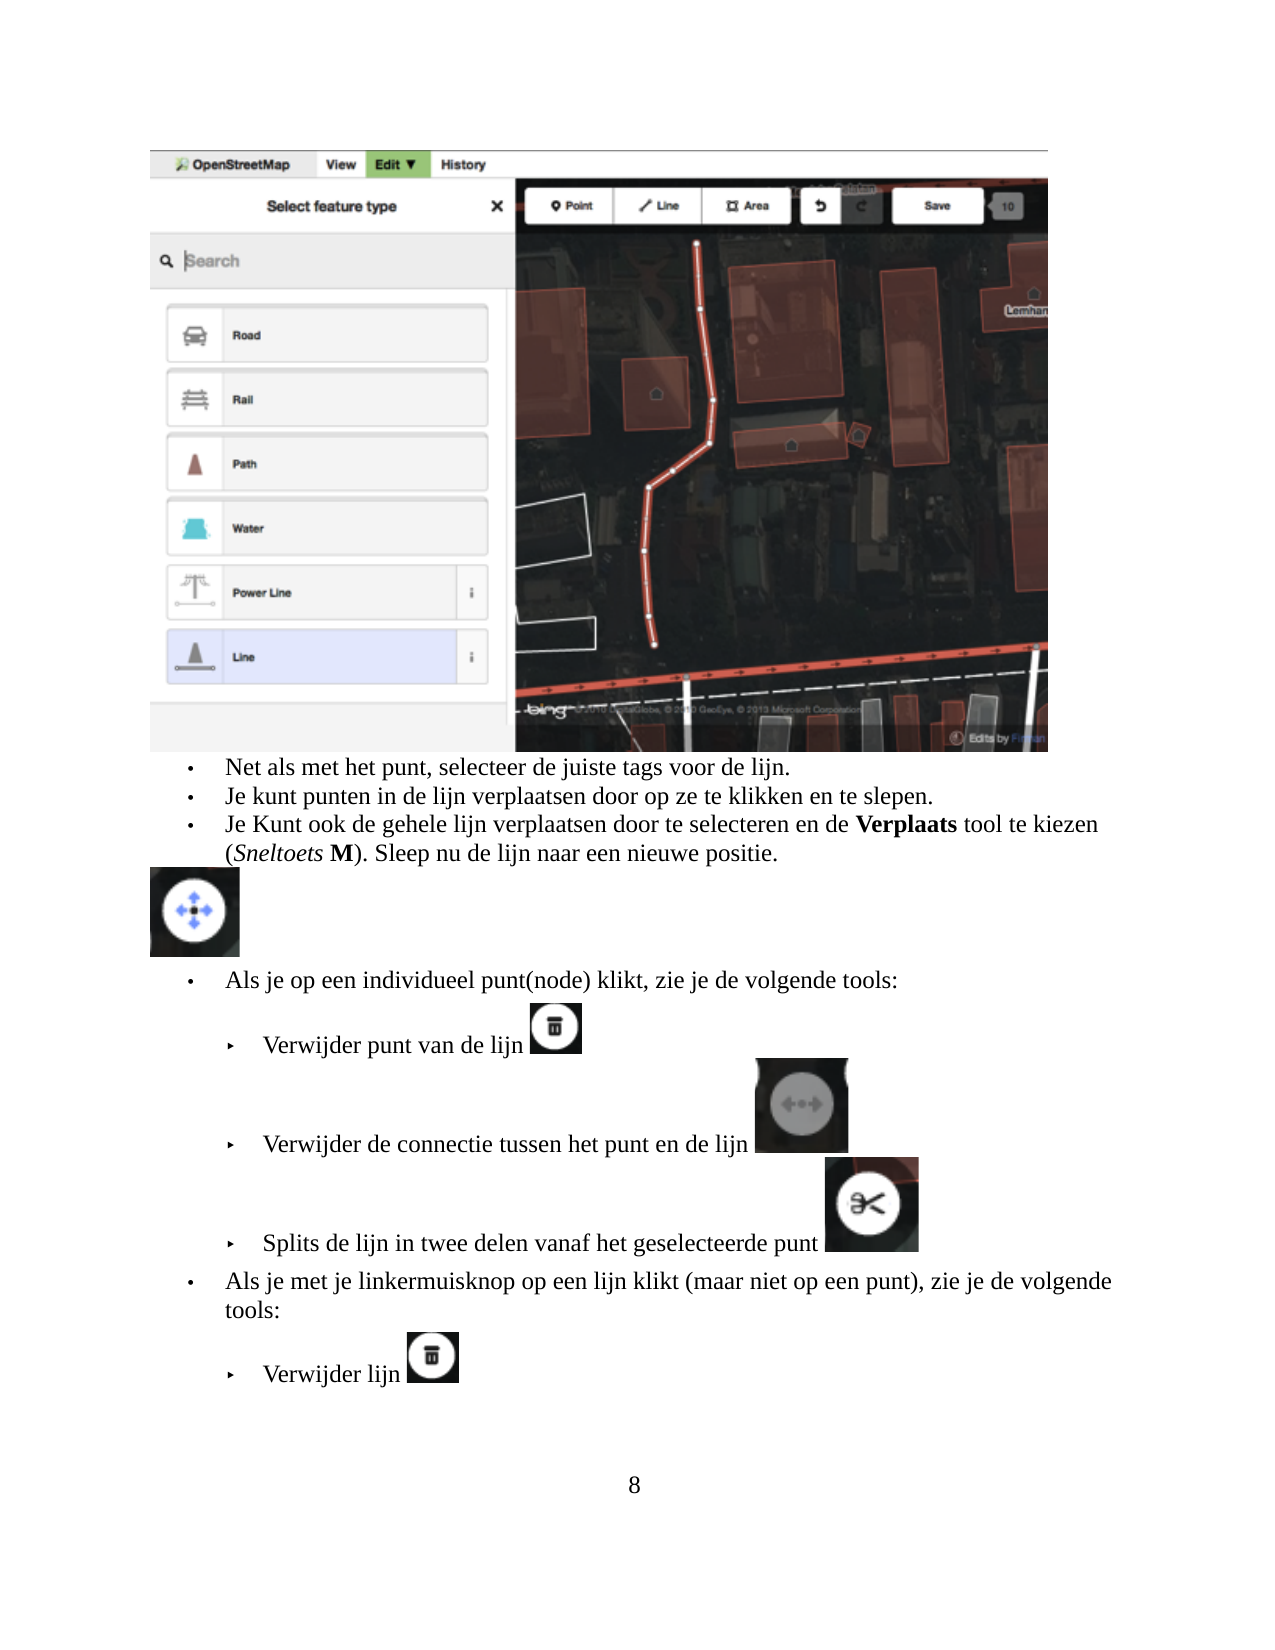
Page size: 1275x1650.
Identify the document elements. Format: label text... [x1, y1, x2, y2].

list Als je op een individueel punt(node) klikt, zie je de volgende tools: [187, 966, 1125, 994]
list Splits de lijn in twee delen vanaf het geselecteerde punt [225, 1158, 1125, 1257]
list Verwijder de connectie tussen het punt en de lijn [225, 1059, 1125, 1158]
list Als je met je linkermuisknop op een lijn klikt (maar niet op een punt), zie je de volgende tools: [187, 1266, 1125, 1323]
list Je Kunt ook de gehele lijn verplaatsen door te selecteren en de Verplaats tool te kiezen (Sneltoets M). Sleep nu de lijn naar een nieuwe positie. [187, 809, 1125, 867]
picture [150, 150, 1048, 752]
list Net als met het punt, selecteer de juiste tags voor de lijn. [187, 752, 1125, 781]
list Verwijder lijn [225, 1332, 1125, 1388]
picture [824, 1157, 919, 1252]
picture [406, 1332, 459, 1383]
picture [529, 1003, 582, 1054]
list Je kunt punten in de lijn verplaatsen door op ze te klikken en te slepen. [187, 781, 1125, 809]
list Verwijder punt van de lijn [225, 1003, 1125, 1059]
picture [150, 867, 240, 957]
picture [754, 1058, 849, 1153]
